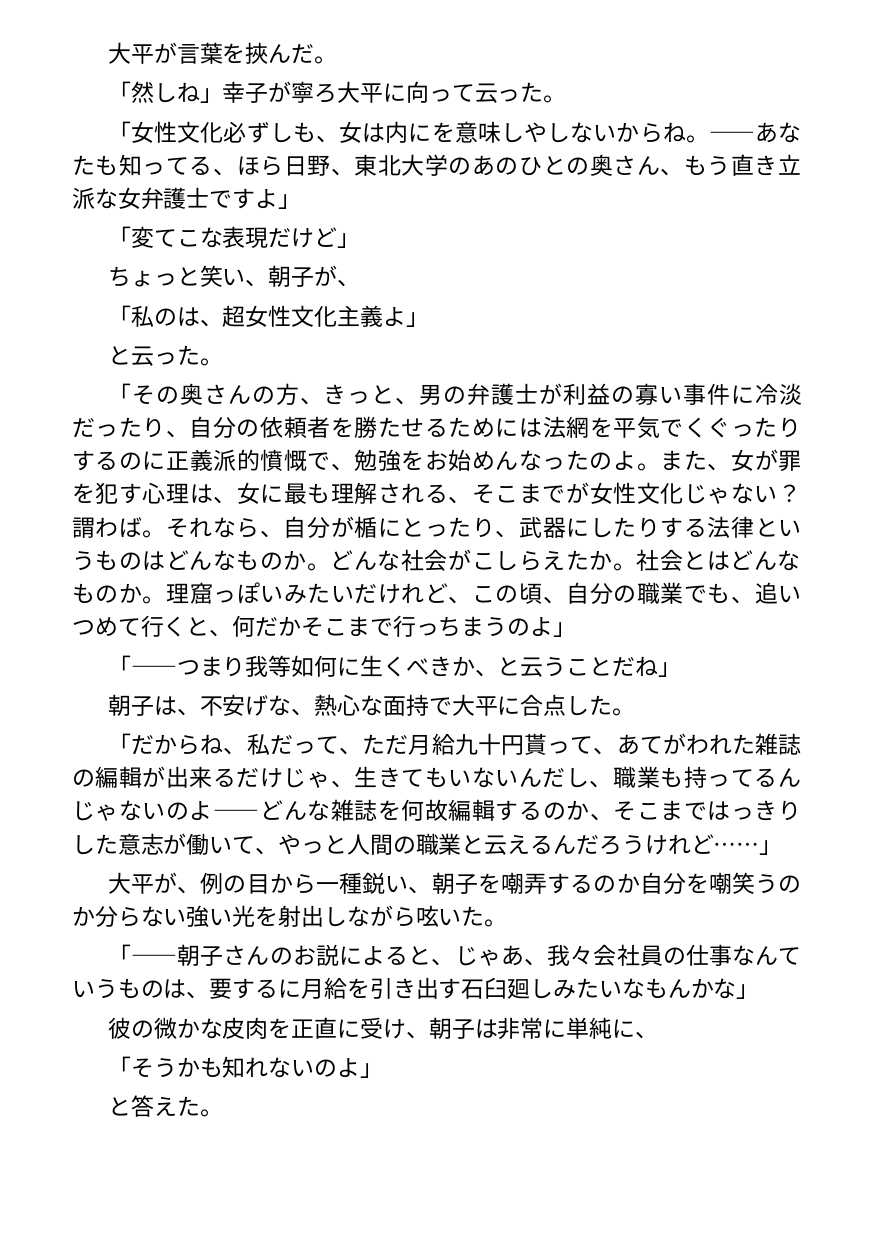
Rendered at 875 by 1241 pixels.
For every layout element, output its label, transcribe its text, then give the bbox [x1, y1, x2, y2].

text 大平が、例の目から一種鋭い、朝子を嘲弄するのか自分を嘲笑うのか分らない強い光を射出しながら呟いた。 [72, 866, 802, 932]
text と云った。 [72, 337, 802, 371]
text 彼の微かな皮肉を正直に受け、朝子は非常に単純に、 [72, 1010, 802, 1044]
text 「変てこな表現だけど」 [72, 220, 802, 253]
text 「――つまり我等如何に生くべきか、と云うことだね」 [72, 648, 802, 682]
text 「女性文化必ずしも、女は内にを意味しやしないからね。――あなたも知ってる、ほら日野、東北大学のあのひとの奥さん、もう直き立派な女弁護士ですよ」 [72, 114, 802, 214]
text 朝子は、不安げな、熱心な面持で大平に合点した。 [72, 688, 802, 721]
text と答えた。 [72, 1089, 802, 1122]
text 「――朝子さんのお説によると、じゃあ、我々会社員の仕事なんていうものは、要するに月給を引き出す石臼廻しみたいなもんかな」 [72, 938, 802, 1004]
text 大平が言葉を挾んだ。 [72, 36, 802, 69]
text 「その奥さんの方、きっと、男の弁護士が利益の寡い事件に冷淡だったり、自分の依頼者を勝たせるためには法網を平気でくぐったりするのに正義派的憤慨で、勉強をお始めんなったのよ。また、女が罪を犯す心理は、女に最も理解される、そこまでが女性文化じゃない？ 謂わば。それなら、自分が楯にとったり、武器にしたりする法律というものはどんなものか。どんな社会がこしらえたか。社会とはどんなものか。理窟っぽいみたいだけれど、この頃、自分の職業でも、追いつめて行くと、何だかそこまで行っちまうのよ」 [72, 377, 802, 642]
text 「そうかも知れないのよ」 [72, 1049, 802, 1083]
text 「だからね、私だって、ただ月給九十円貰って、あてがわれた雑誌の編輯が出来るだけじゃ、生きてもいないんだし、職業も持ってるんじゃないのよ――どんな雑誌を何故編輯するのか、そこまではっきりした意志が働いて、やっと人間の職業と云えるんだろうけれど……」 [72, 727, 802, 860]
text ちょっと笑い、朝子が、 [72, 259, 802, 292]
text 「私のは、超女性文化主義よ」 [72, 298, 802, 332]
text 「然しね」幸子が寧ろ大平に向って云った。 [72, 75, 802, 108]
